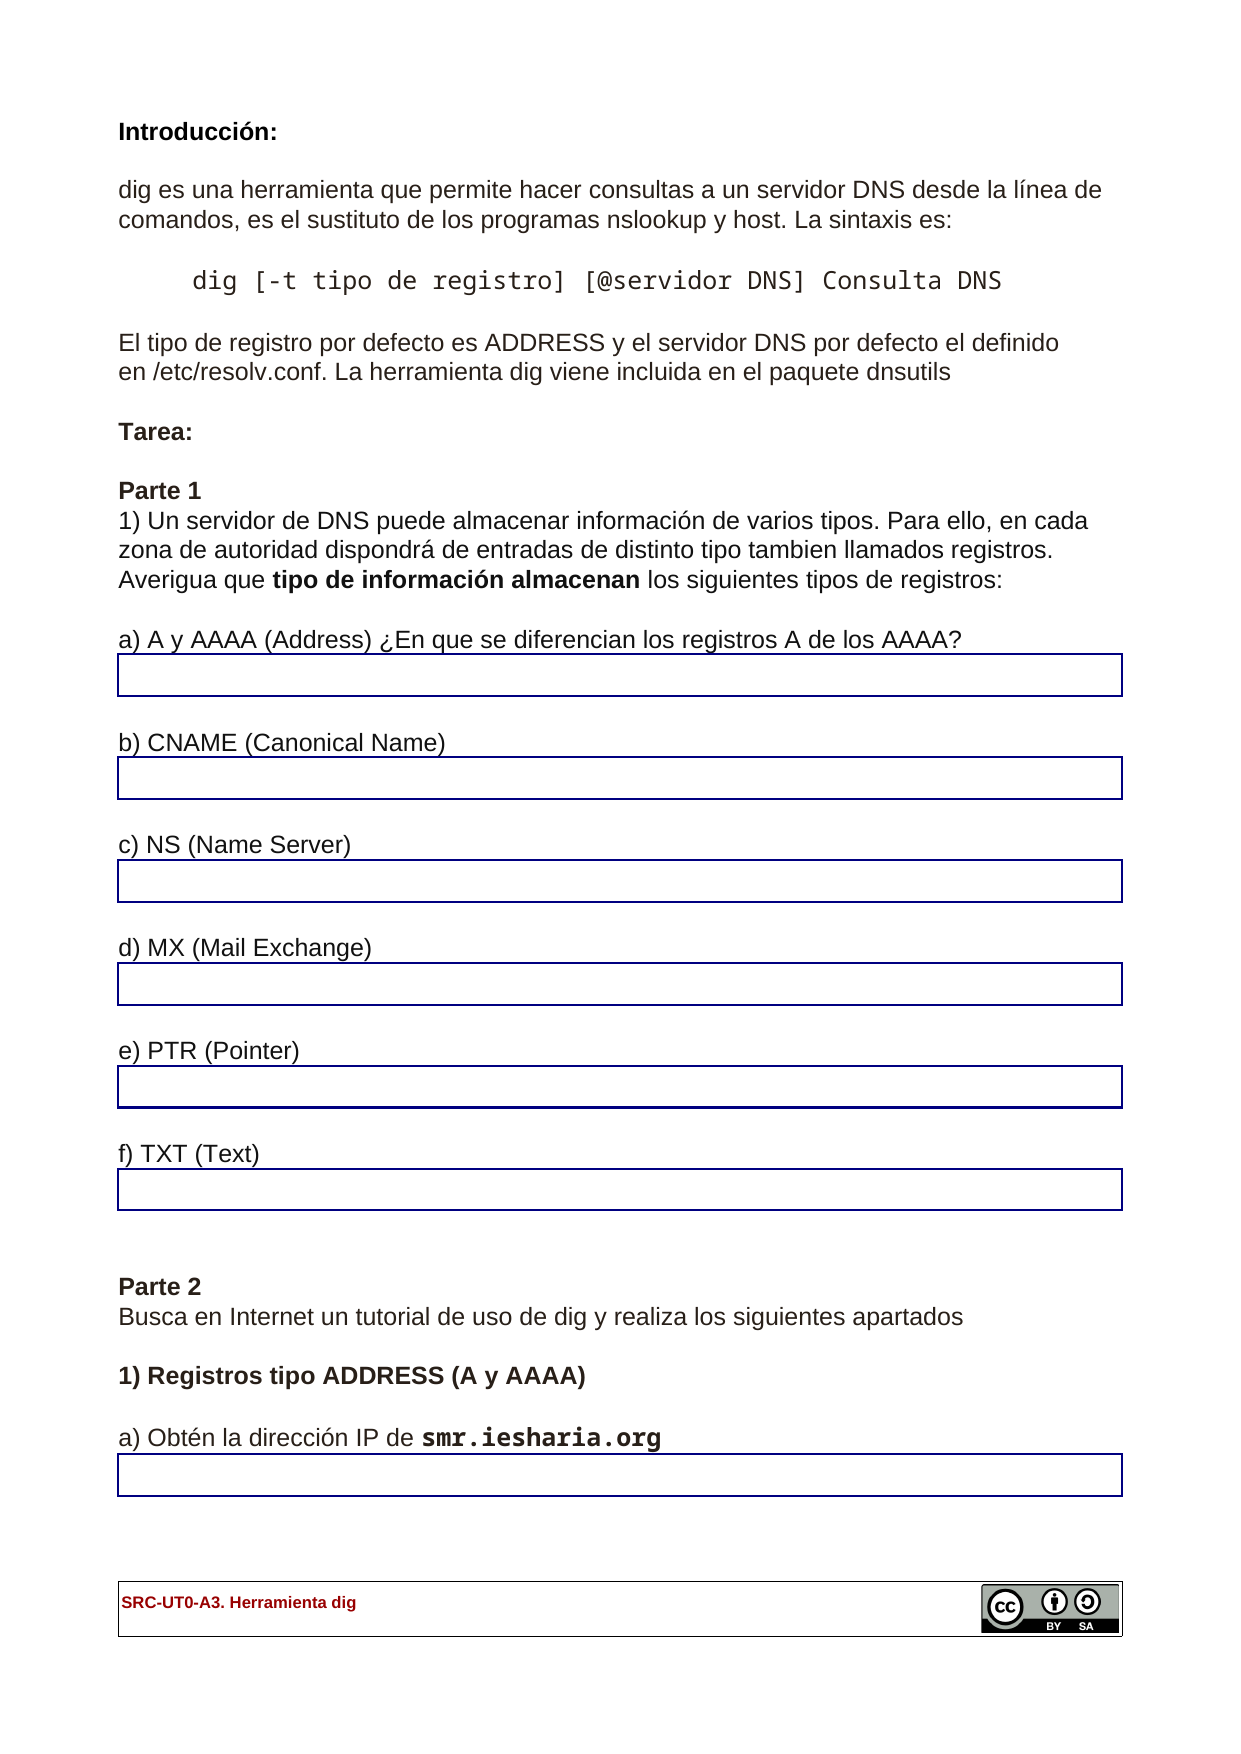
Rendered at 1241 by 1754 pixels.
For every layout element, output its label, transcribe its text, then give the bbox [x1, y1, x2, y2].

text dig [-t tipo de registro] [@servidor DNS] Consulta DNS [192, 263, 1122, 297]
text Parte 1 [118, 475, 1122, 505]
text Busca en Internet un tutorial de uso de dig y realiza los siguientes apartados [118, 1301, 1122, 1330]
text Introducción: [118, 118, 1122, 146]
table_header [119, 1170, 1121, 1209]
table_header [119, 758, 1121, 798]
table_header [119, 861, 1121, 901]
text c) NS (Name Server) [118, 829, 1122, 859]
text f) TXT (Text) [118, 1138, 1122, 1168]
table_header [119, 964, 1121, 1003]
text b) CNAME (Canonical Name) [118, 727, 1122, 756]
table_header [119, 1067, 1121, 1106]
picture [981, 1584, 1119, 1633]
text 1) Registros tipo ADDRESS (A y AAAA) [118, 1360, 1122, 1389]
text e) PTR (Pointer) [118, 1035, 1122, 1065]
text El tipo de registro por defecto es ADDRESS y el servidor DNS por defecto el definido en /etc/resolv.conf. La herramienta dig viene incluida en el paquete dnsutils [118, 327, 1122, 386]
table_header [119, 1455, 1121, 1495]
table_header [119, 655, 1121, 695]
text Tarea: [118, 416, 1122, 446]
text dig es una herramienta que permite hacer consultas a un servidor DNS desde la línea de comandos, es el sustituto de los programas nslookup y host. La sintaxis es: [118, 174, 1122, 233]
text 1) Un servidor de DNS puede almacenar información de varios tipos. Para ello, en cada zona de autoridad dispondrá de entradas de distinto tipo tambien llamados registros. Averigua que tipo de información almacenan los siguientes tipos de registros: [118, 505, 1122, 594]
text d) MX (Mail Exchange) [118, 932, 1122, 962]
text a) A y AAAA (Address) ¿En que se diferencian los registros A de los AAAA? [118, 624, 1122, 653]
text a) Obtén la dirección IP de smr.iesharia.org [118, 1419, 1122, 1453]
text Parte 2 [118, 1271, 1122, 1301]
